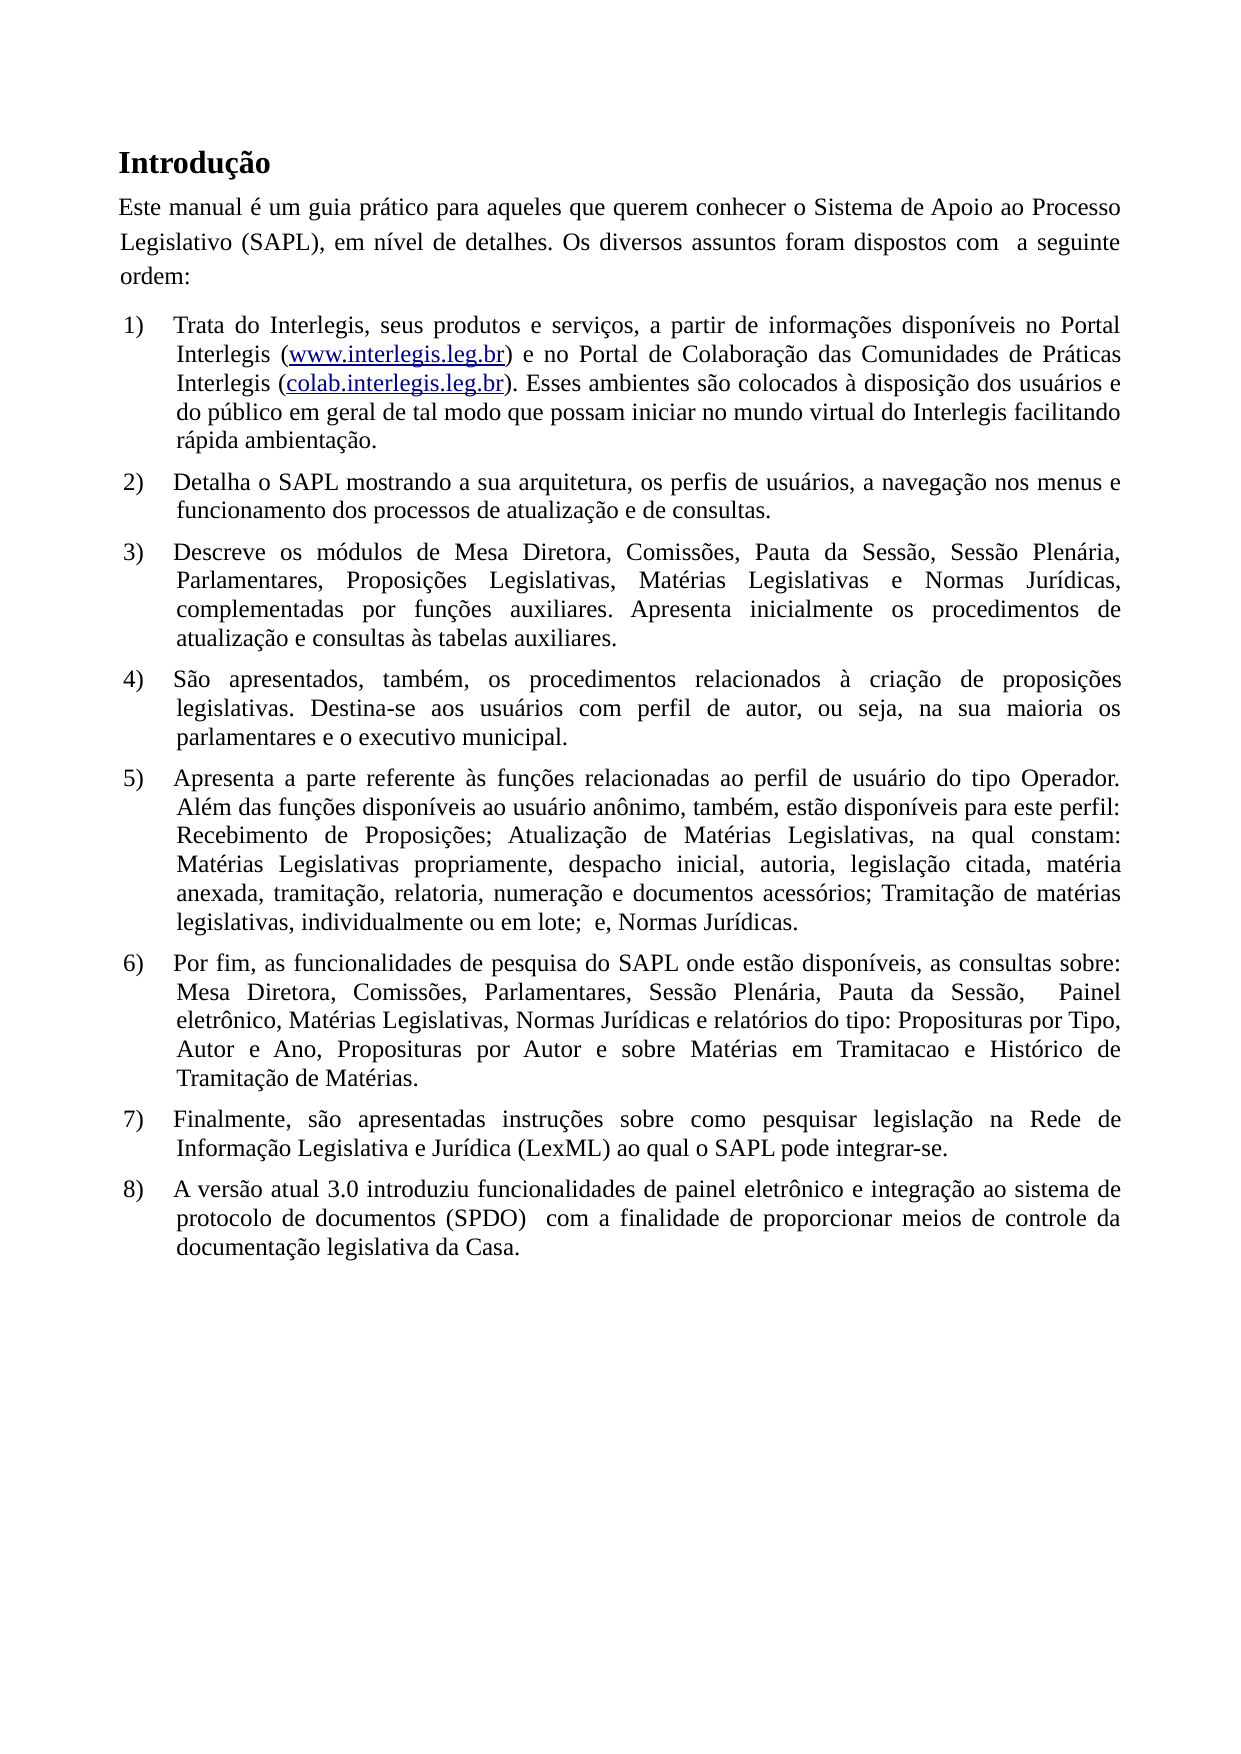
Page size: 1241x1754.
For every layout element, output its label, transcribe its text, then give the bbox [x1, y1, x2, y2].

text Este manual é um guia prático para aqueles que querem conhecer o Sistema de Apoio ao Processo Legislativo (SAPL), em nível de detalhes. Os diversos assuntos foram dispostos com a seguinte ordem: [118, 192, 1122, 290]
list Apresenta a parte referente às funções relacionadas ao perfil de usuário do tipo Operador. Além das funções disponíveis ao usuário anônimo, também, estão disponíveis para este perfil: Recebimento de Proposições; Atualização de Matérias Legislativas, na qual constam: Matérias Legislativas propriamente, despacho inicial, autoria, legislação citada, matéria anexada, tramitação, relatoria, numeração e documentos acessórios; Tramitação de matérias legislativas, individualmente ou em lote; e, Normas Jurídicas. [123, 763, 1122, 936]
list Por fim, as funcionalidades de pesquisa do SAPL onde estão disponíveis, as consultas sobre: Mesa Diretora, Comissões, Parlamentares, Sessão Plenária, Pauta da Sessão, Painel eletrônico, Matérias Legislativas, Normas Jurídicas e relatórios do tipo: Proposituras por Tipo, Autor e Ano, Proposituras por Autor e sobre Matérias em Tramitacao e Histórico de Tramitação de Matérias. [123, 948, 1122, 1092]
list Descreve os módulos de Mesa Diretora, Comissões, Pauta da Sessão, Sessão Plenária, Parlamentares, Proposições Legislativas, Matérias Legislativas e Normas Jurídicas, complementadas por funções auxiliares. Apresenta inicialmente os procedimentos de atualização e consultas às tabelas auxiliares. [123, 537, 1122, 652]
list Finalmente, são apresentadas instruções sobre como pesquisar legislação na Rede de Informação Legislativa e Jurídica (LexML) ao qual o SAPL pode integrar-se. [123, 1104, 1122, 1162]
list São apresentados, também, os procedimentos relacionados à criação de proposições legislativas. Destina-se aos usuários com perfil de autor, ou seja, na sua maioria os parlamentares e o executivo municipal. [123, 664, 1122, 751]
subtitle Introdução [118, 143, 1122, 180]
list Detalha o SAPL mostrando a sua arquitetura, os perfis de usuários, a navegação nos menus e funcionamento dos processos de atualização e de consultas. [123, 467, 1122, 524]
list Trata do Interlegis, seus produtos e serviços, a partir de informações disponíveis no Portal Interlegis (www.interlegis.leg.br) e no Portal de Colaboração das Comunidades de Práticas Interlegis (colab.interlegis.leg.br). Esses ambientes são colocados à disposição dos usuários e do público em geral de tal modo que possam iniciar no mundo virtual do Interlegis facilitando rápida ambientação. [123, 311, 1122, 454]
list A versão atual 3.0 introduziu funcionalidades de painel eletrônico e integração ao sistema de protocolo de documentos (SPDO) com a finalidade de proporcionar meios de controle da documentação legislativa da Casa. [123, 1174, 1122, 1261]
